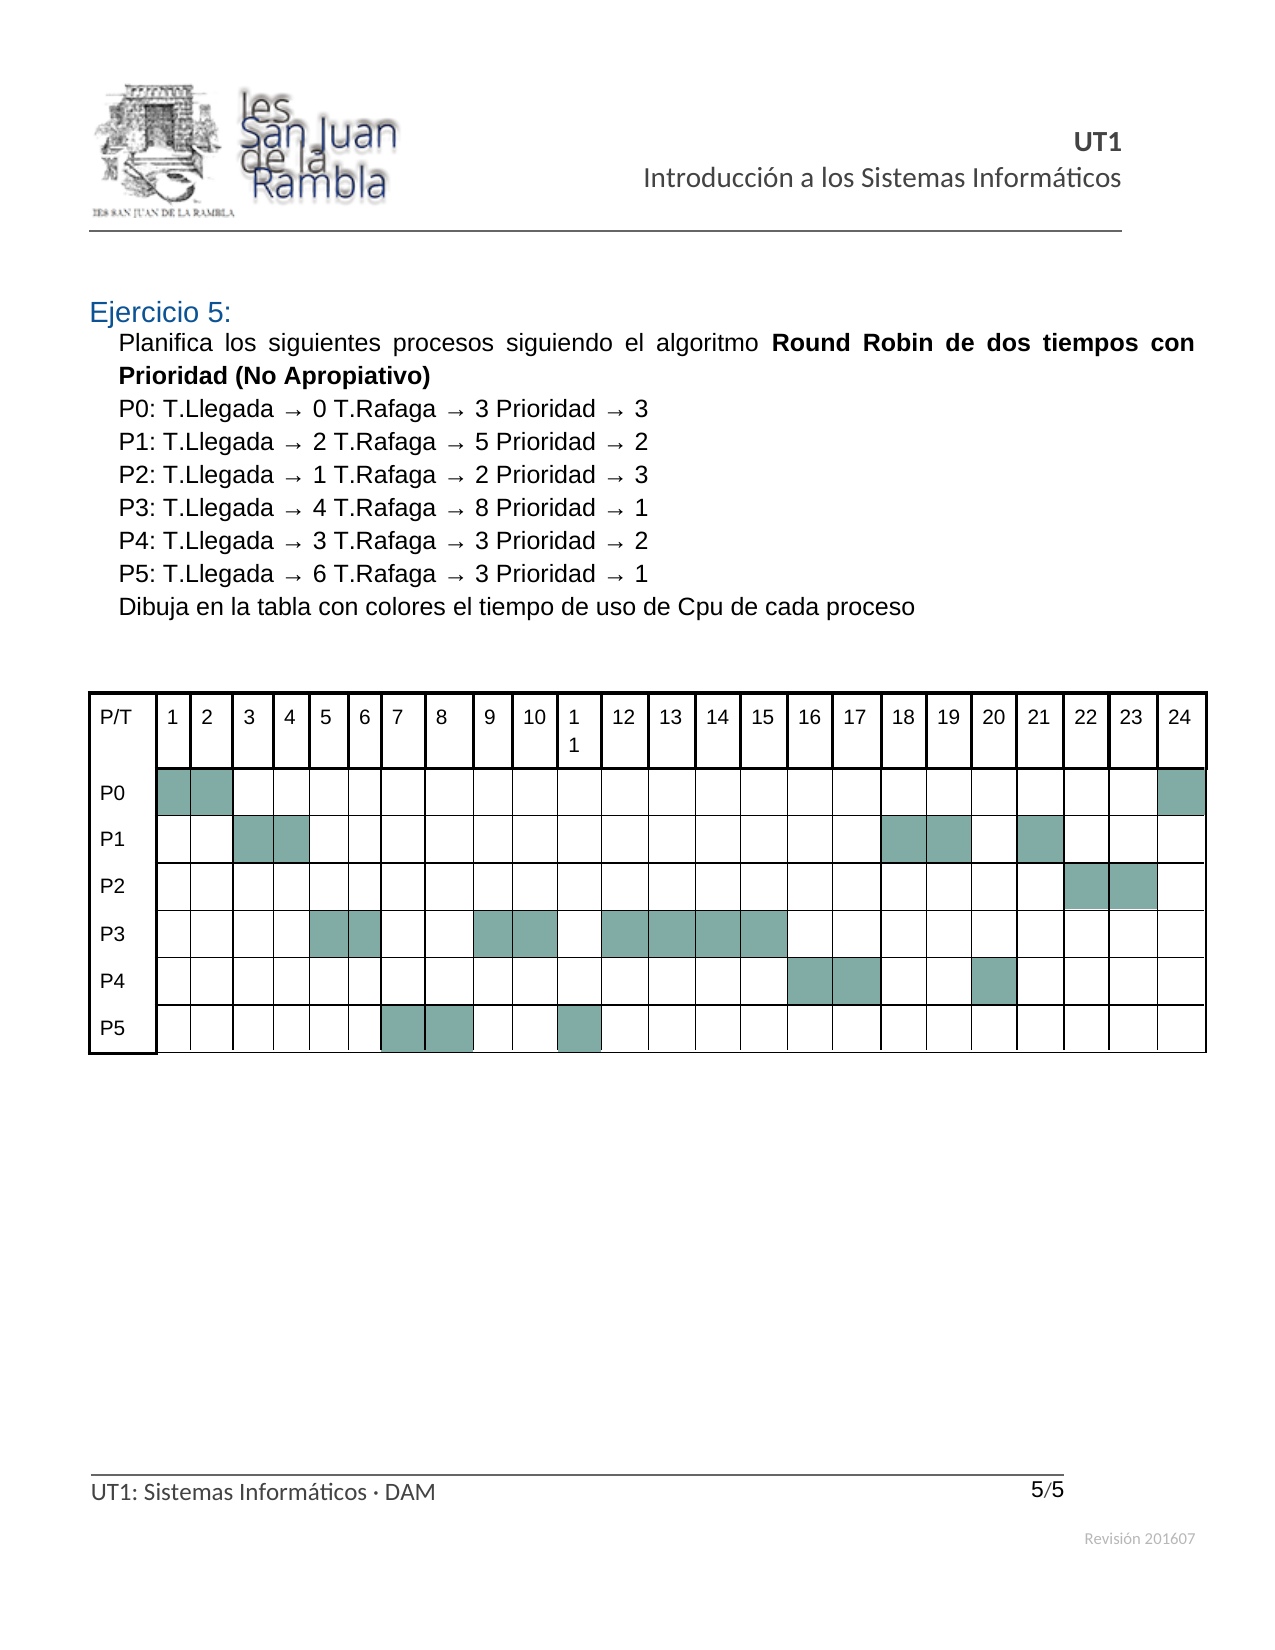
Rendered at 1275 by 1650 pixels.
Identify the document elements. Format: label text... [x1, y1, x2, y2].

table_cell [788, 816, 832, 862]
table_cell [1158, 957, 1205, 1004]
table_cell [191, 816, 232, 862]
subtitle Ejercicio 5: [89, 294, 1195, 328]
table_cell [602, 816, 648, 862]
table_header 11 [559, 695, 600, 767]
table_cell [513, 1006, 558, 1052]
table_cell [1110, 864, 1157, 909]
table_cell [349, 864, 380, 909]
table_cell [833, 911, 880, 957]
table_cell [741, 770, 787, 815]
table_cell [927, 911, 971, 957]
table_cell [972, 911, 1016, 957]
table_cell [158, 770, 190, 815]
table_header 24 [1159, 695, 1205, 767]
table_cell [310, 770, 348, 815]
table_cell [274, 770, 309, 815]
picture [89, 80, 402, 218]
table_cell [601, 1006, 648, 1052]
table_cell [1018, 770, 1063, 815]
table_cell [927, 958, 971, 1004]
text P2: T.Llegada → 1 T.Rafaga → 2 Prioridad → 3 [118, 460, 1195, 489]
table_cell [696, 770, 740, 815]
table_header 21 [1018, 695, 1062, 767]
table_header 6 [350, 695, 380, 767]
table_cell [426, 911, 473, 957]
table_cell [1065, 958, 1108, 1004]
table_cell [972, 770, 1016, 815]
table_cell [882, 770, 926, 815]
table_header 14 [697, 695, 739, 767]
table_cell [882, 816, 926, 862]
table_header 1 [158, 695, 189, 767]
table_cell [696, 911, 740, 957]
table_cell [882, 864, 926, 909]
table_cell [191, 958, 232, 1004]
table_cell [191, 864, 232, 909]
table_header P/T [91, 695, 155, 767]
table_cell [602, 911, 648, 957]
table_cell [741, 911, 787, 957]
table_cell P4 [91, 957, 155, 1004]
text P0: T.Llegada → 0 T.Rafaga → 3 Prioridad → 3 [118, 394, 1195, 423]
table_cell [1109, 1006, 1157, 1052]
table_cell [788, 864, 832, 909]
table_cell [474, 816, 512, 862]
table_header 22 [1065, 695, 1107, 767]
table_cell [234, 958, 273, 1004]
table_cell [382, 911, 424, 957]
table_cell [426, 864, 473, 909]
table_header 12 [603, 695, 647, 767]
table_cell [972, 1006, 1017, 1052]
table_cell [972, 816, 1016, 862]
table_cell [158, 1006, 191, 1052]
table_header 7 [383, 695, 424, 767]
table_cell [426, 958, 473, 1004]
table_header 9 [475, 695, 511, 767]
table_header 18 [883, 695, 925, 767]
table_cell [695, 1006, 741, 1052]
table_cell P3 [91, 910, 155, 957]
table_header 16 [789, 695, 831, 767]
table_cell [513, 770, 557, 815]
table_cell [158, 958, 190, 1004]
table_cell [274, 864, 309, 909]
table_cell [649, 1006, 695, 1052]
table_cell P2 [91, 862, 155, 909]
table_cell [382, 816, 424, 862]
table_cell [349, 958, 380, 1004]
table_cell [381, 1006, 425, 1052]
table_cell [741, 958, 787, 1004]
table_cell [382, 770, 424, 815]
table_header 20 [973, 695, 1015, 767]
table_cell [474, 770, 512, 815]
table_cell [558, 958, 601, 1004]
table_cell [474, 958, 512, 1004]
table_cell [191, 911, 232, 957]
table_header 23 [1111, 695, 1156, 767]
table_cell [649, 864, 695, 909]
table_cell [426, 770, 473, 815]
table_cell [1158, 1004, 1205, 1052]
table_cell [1158, 862, 1205, 909]
table_cell [649, 816, 695, 862]
table_cell [1158, 767, 1205, 815]
table_cell [558, 911, 601, 957]
table_cell [927, 770, 971, 815]
table_cell [274, 958, 309, 1004]
table_cell [234, 770, 273, 815]
table_cell [382, 958, 424, 1004]
table_cell P1 [91, 815, 155, 862]
table_cell [310, 816, 348, 862]
table_cell [274, 816, 309, 862]
table_cell [558, 816, 601, 862]
table_cell [602, 770, 648, 815]
table_cell [310, 958, 348, 1004]
table_cell [1018, 864, 1063, 909]
table_cell [158, 816, 190, 862]
table_cell [1158, 910, 1205, 957]
text P5: T.Llegada → 6 T.Rafaga → 3 Prioridad → 1 [118, 559, 1195, 588]
table_cell [741, 864, 787, 909]
table_header 17 [834, 695, 880, 767]
table_cell [1110, 816, 1157, 862]
table_header 19 [928, 695, 970, 767]
table_cell [234, 864, 273, 909]
table_cell [513, 958, 557, 1004]
table_cell [1064, 1006, 1109, 1052]
table_cell [1110, 958, 1157, 1004]
table_cell [558, 864, 601, 909]
table_cell [833, 864, 880, 909]
text P4: T.Llegada → 3 T.Rafaga → 3 Prioridad → 2 [118, 526, 1195, 555]
table_cell [1065, 816, 1108, 862]
table_cell [474, 1006, 512, 1052]
table_cell [602, 864, 648, 909]
table_cell [1018, 958, 1063, 1004]
table_cell [649, 958, 695, 1004]
table_cell [833, 770, 880, 815]
table_cell [558, 770, 601, 815]
table_cell [741, 1006, 787, 1052]
table_cell [926, 1006, 972, 1052]
table_cell [927, 864, 971, 909]
table_cell [882, 958, 926, 1004]
table_cell [191, 1006, 233, 1052]
table_header 5 [311, 695, 347, 767]
text P1: T.Llegada → 2 T.Rafaga → 5 Prioridad → 2 [118, 427, 1195, 456]
table_cell [233, 1006, 273, 1052]
table_cell [741, 816, 787, 862]
table_cell [1017, 1006, 1064, 1052]
text Planifica los siguientes procesos siguiendo el algoritmo Round Robin de dos tiempos con Prioridad (No Apropiativo) [118, 328, 1195, 390]
table_cell [274, 1006, 309, 1052]
table_cell [191, 770, 232, 815]
table_cell [234, 816, 273, 862]
table_cell [833, 816, 880, 862]
table_cell [349, 770, 380, 815]
table_cell [158, 864, 190, 909]
table_cell [649, 911, 695, 957]
table_cell [349, 816, 380, 862]
table_cell [696, 864, 740, 909]
table_cell P0 [91, 767, 155, 815]
table_cell [513, 911, 557, 957]
table_cell [234, 911, 273, 957]
table_cell [1158, 815, 1205, 862]
table_cell [972, 864, 1016, 909]
table_cell [310, 911, 348, 957]
table_cell [882, 911, 926, 957]
table_header 3 [234, 695, 272, 767]
table_cell [513, 864, 557, 909]
table_header 4 [275, 695, 308, 767]
table_cell [349, 911, 380, 957]
table_header 13 [650, 695, 694, 767]
table_cell [158, 911, 190, 957]
table_cell [382, 864, 424, 909]
table_cell [474, 911, 512, 957]
table_cell [649, 770, 695, 815]
table_cell [696, 816, 740, 862]
table_cell [558, 1006, 601, 1052]
table_header 8 [427, 695, 472, 767]
table_cell [788, 770, 832, 815]
table_header 15 [742, 695, 786, 767]
table_cell [349, 1006, 381, 1052]
table_cell [426, 816, 473, 862]
table_cell [274, 911, 309, 957]
table_header 2 [192, 695, 231, 767]
table_cell [833, 1006, 881, 1052]
table_cell [881, 1006, 926, 1052]
table_cell [1110, 911, 1157, 957]
table_cell [1065, 911, 1108, 957]
table_cell [927, 816, 971, 862]
table_cell P5 [91, 1004, 155, 1052]
table_cell [972, 958, 1016, 1004]
table_cell [1065, 864, 1108, 909]
text Dibuja en la tabla con colores el tiempo de uso de Cpu de cada proceso [118, 592, 1195, 621]
table_cell [602, 958, 648, 1004]
table_cell [788, 1006, 833, 1052]
table_cell [833, 958, 880, 1004]
table_cell [1018, 911, 1063, 957]
text P3: T.Llegada → 4 T.Rafaga → 8 Prioridad → 1 [118, 493, 1195, 522]
table_cell [310, 864, 348, 909]
table_cell [1018, 816, 1063, 862]
table_cell [425, 1006, 473, 1052]
table_cell [513, 816, 557, 862]
table_cell [788, 911, 832, 957]
table_cell [310, 1006, 348, 1052]
table_cell [1065, 770, 1108, 815]
table_cell [1110, 770, 1157, 815]
table_header 10 [514, 695, 556, 767]
table_cell [474, 864, 512, 909]
table_cell [696, 958, 740, 1004]
table_cell [788, 958, 832, 1004]
